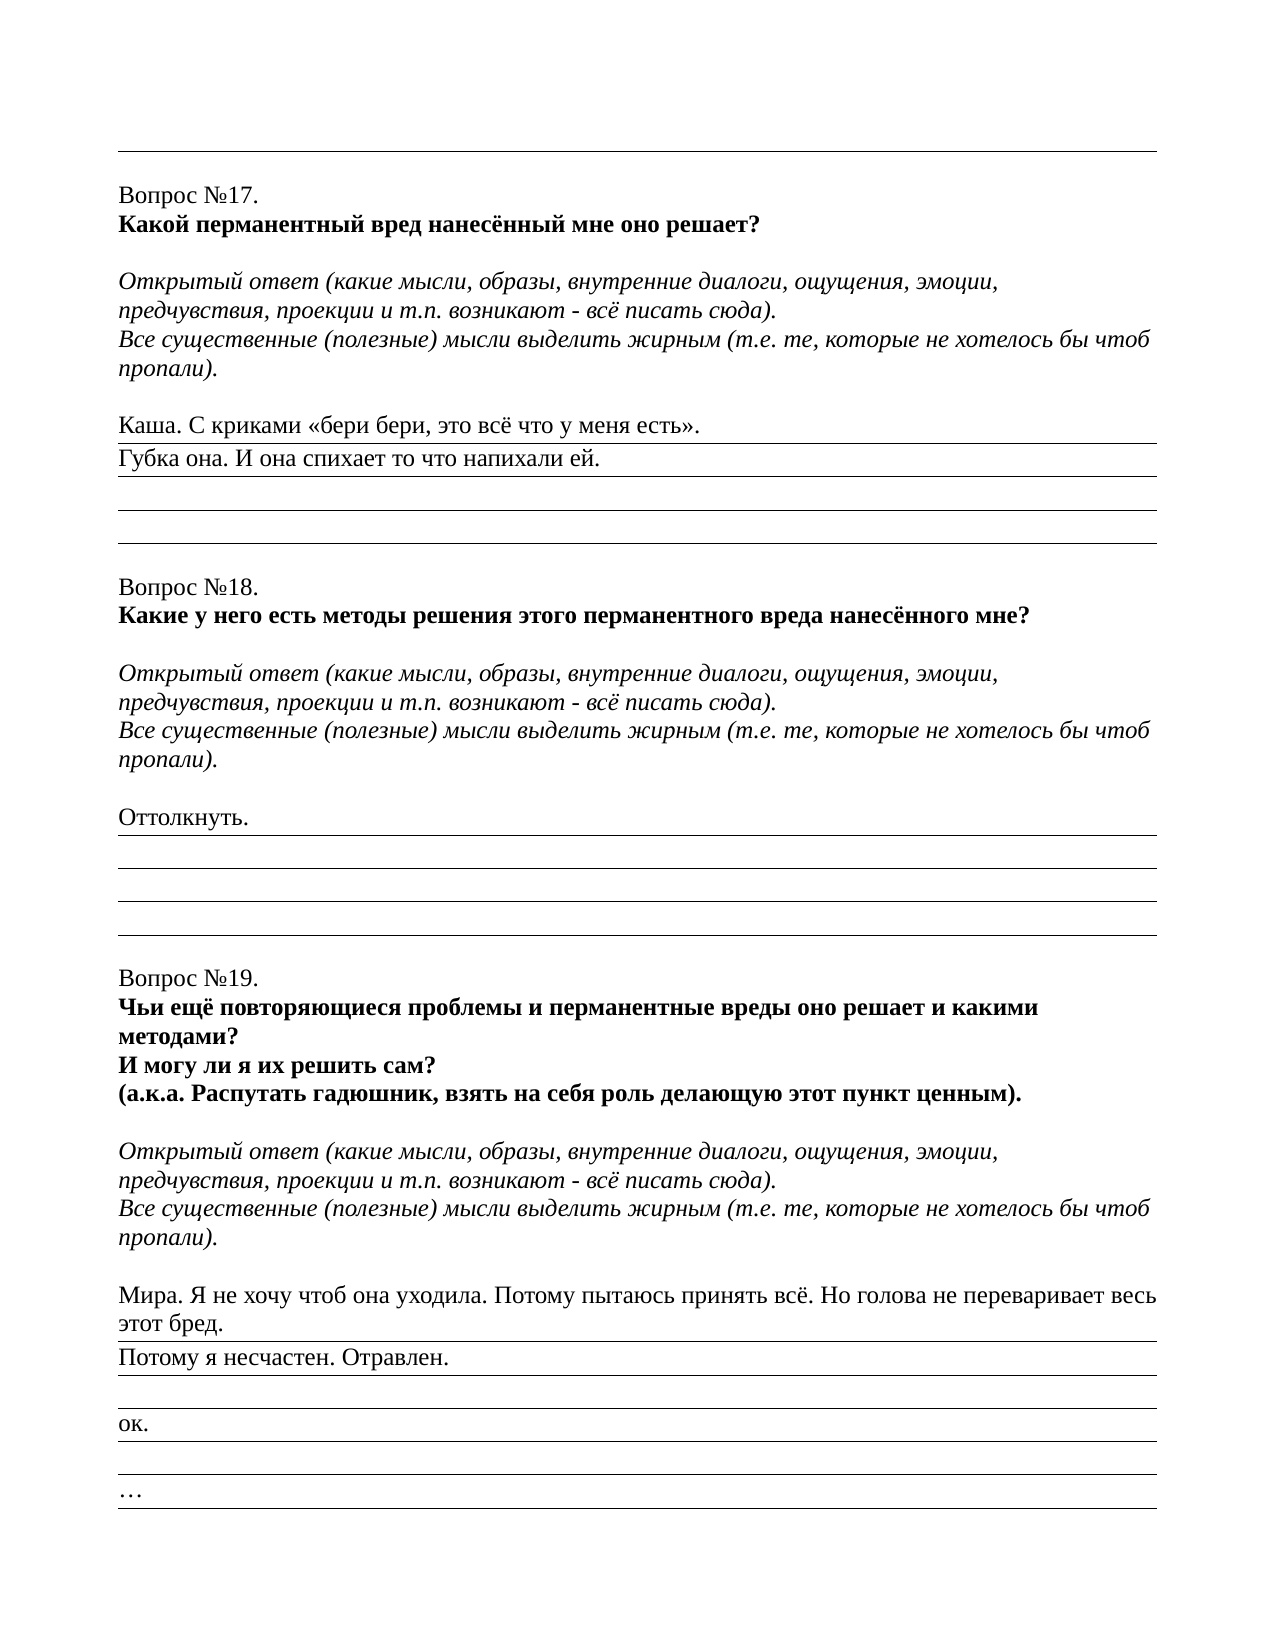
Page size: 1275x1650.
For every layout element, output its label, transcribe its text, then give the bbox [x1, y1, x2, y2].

text Открытый ответ (какие мысли, образы, внутренние диалоги, ощущения, эмоции, предчувствия, проекции и т.п. возникают - всё писать сюда). [118, 658, 1157, 716]
text Все существенные (полезные) мысли выделить жирным (т.е. те, которые не хотелось бы чтоб пропали). [118, 716, 1157, 773]
text (а.к.а. Распутать гадюшник, взять на себя роль делающую этот пункт ценным). [118, 1078, 1157, 1107]
text Чьи ещё повторяющиеся проблемы и перманентные вреды оно решает и какими методами? [118, 992, 1157, 1050]
text Все существенные (полезные) мысли выделить жирным (т.е. те, которые не хотелось бы чтоб пропали). [118, 1193, 1157, 1251]
text Оттолкнуть. [118, 802, 1157, 835]
text Открытый ответ (какие мысли, образы, внутренние диалоги, ощущения, эмоции, предчувствия, проекции и т.п. возникают - всё писать сюда). [118, 266, 1157, 324]
text Какие у него есть методы решения этого перманентного вреда нанесённого мне? [118, 601, 1157, 629]
text Какой перманентный вред нанесённый мне оно решает? [118, 209, 1157, 238]
text И могу ли я их решить сам? [118, 1050, 1157, 1078]
text … [118, 1475, 1157, 1508]
text Вопрос №18. [118, 572, 1157, 601]
text ок. [118, 1409, 1157, 1441]
text Вопрос №17. [118, 180, 1157, 209]
text Каша. С криками «бери бери, это всё что у меня есть». [118, 410, 1157, 443]
text Открытый ответ (какие мысли, образы, внутренние диалоги, ощущения, эмоции, предчувствия, проекции и т.п. возникают - всё писать сюда). [118, 1136, 1157, 1193]
text Все существенные (полезные) мысли выделить жирным (т.е. те, которые не хотелось бы чтоб пропали). [118, 324, 1157, 381]
text Губка она. И она спихает то что напихали ей. [118, 444, 1157, 476]
text Мира. Я не хочу чтоб она уходила. Потому пытаюсь принять всё. Но голова не переваривает весь этот бред. [118, 1280, 1157, 1341]
text Вопрос №19. [118, 963, 1157, 992]
text Потому я несчастен. Отравлен. [118, 1342, 1157, 1375]
